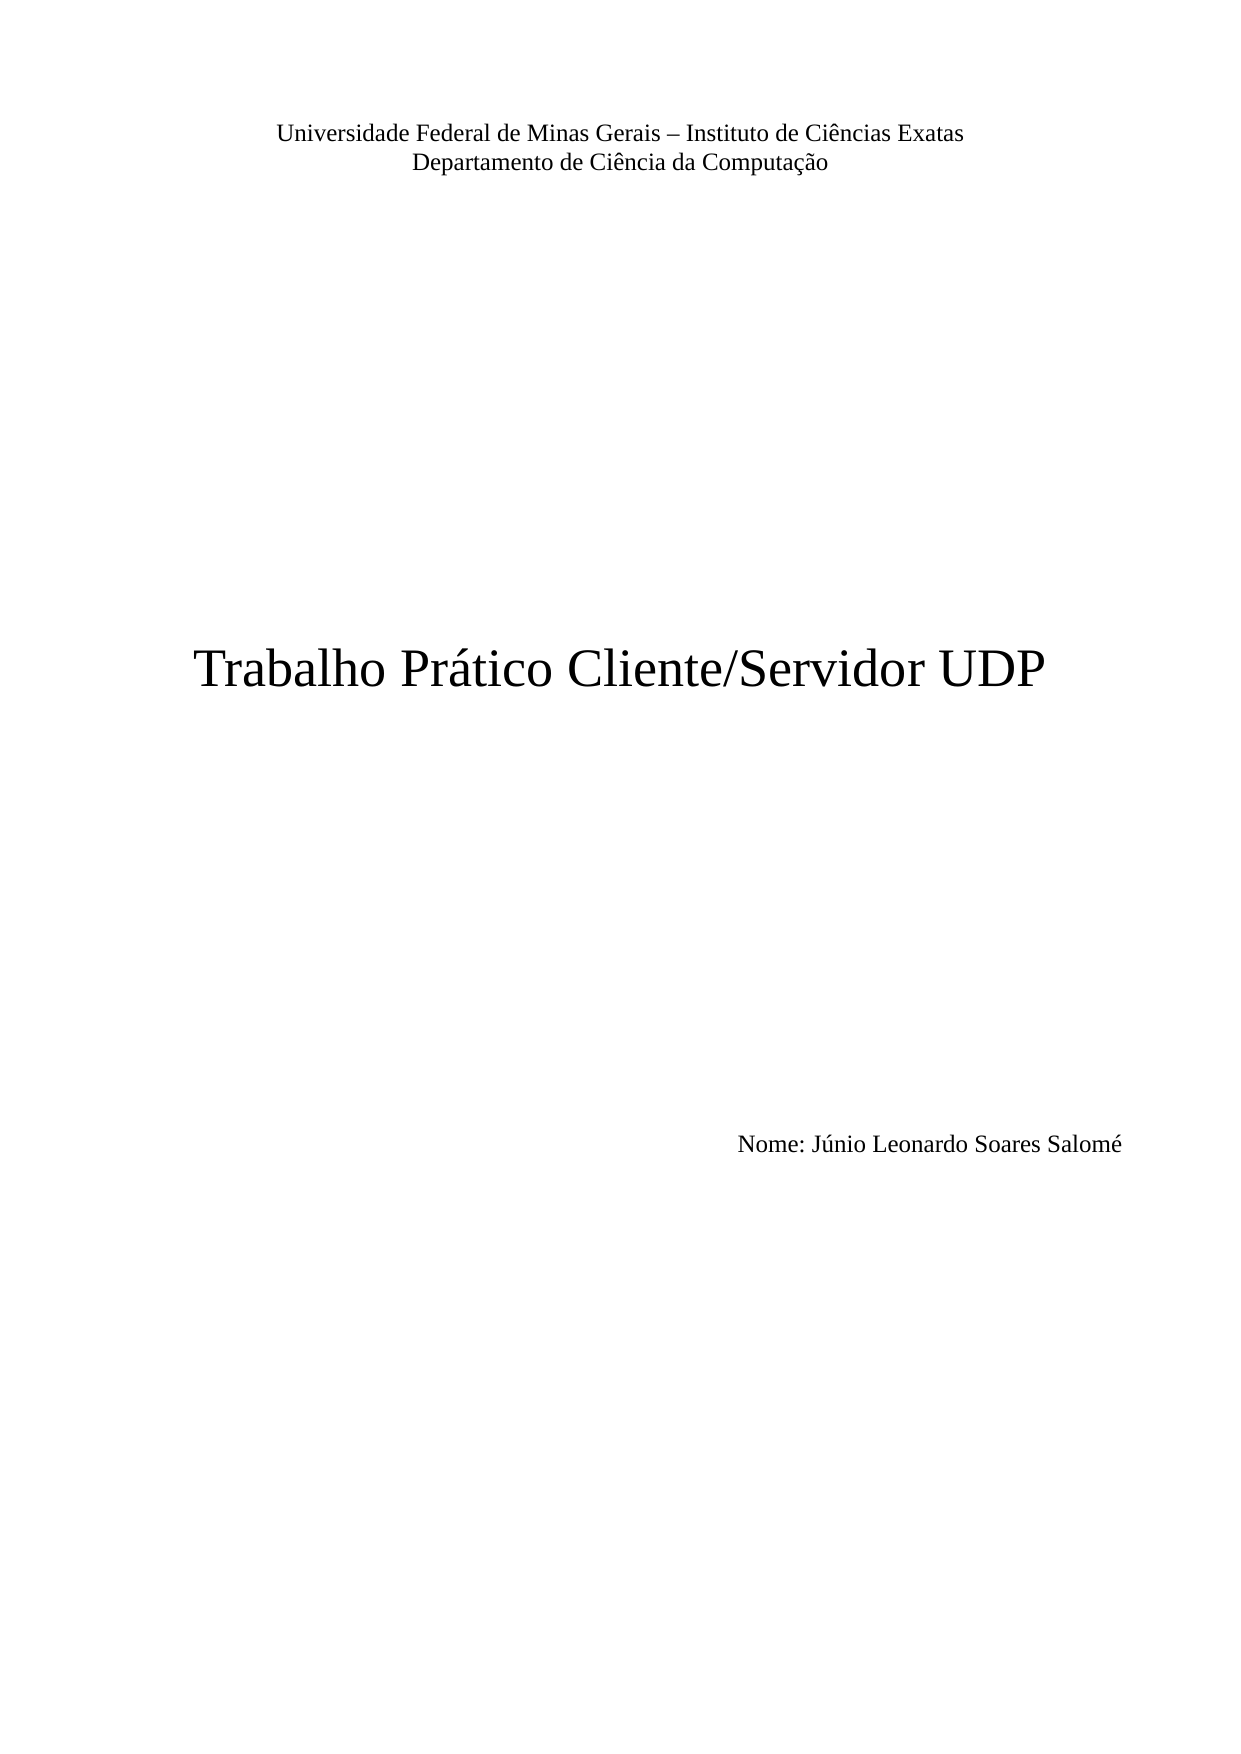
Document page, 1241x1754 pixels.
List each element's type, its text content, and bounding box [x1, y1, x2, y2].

text Departamento de Ciência da Computação [118, 147, 1122, 176]
text Universidade Federal de Minas Gerais – Instituto de Ciências Exatas [118, 118, 1122, 147]
text Trabalho Prático Cliente/Servidor UDP [118, 636, 1122, 698]
text Nome: Júnio Leonardo Soares Salomé [118, 1129, 1122, 1158]
